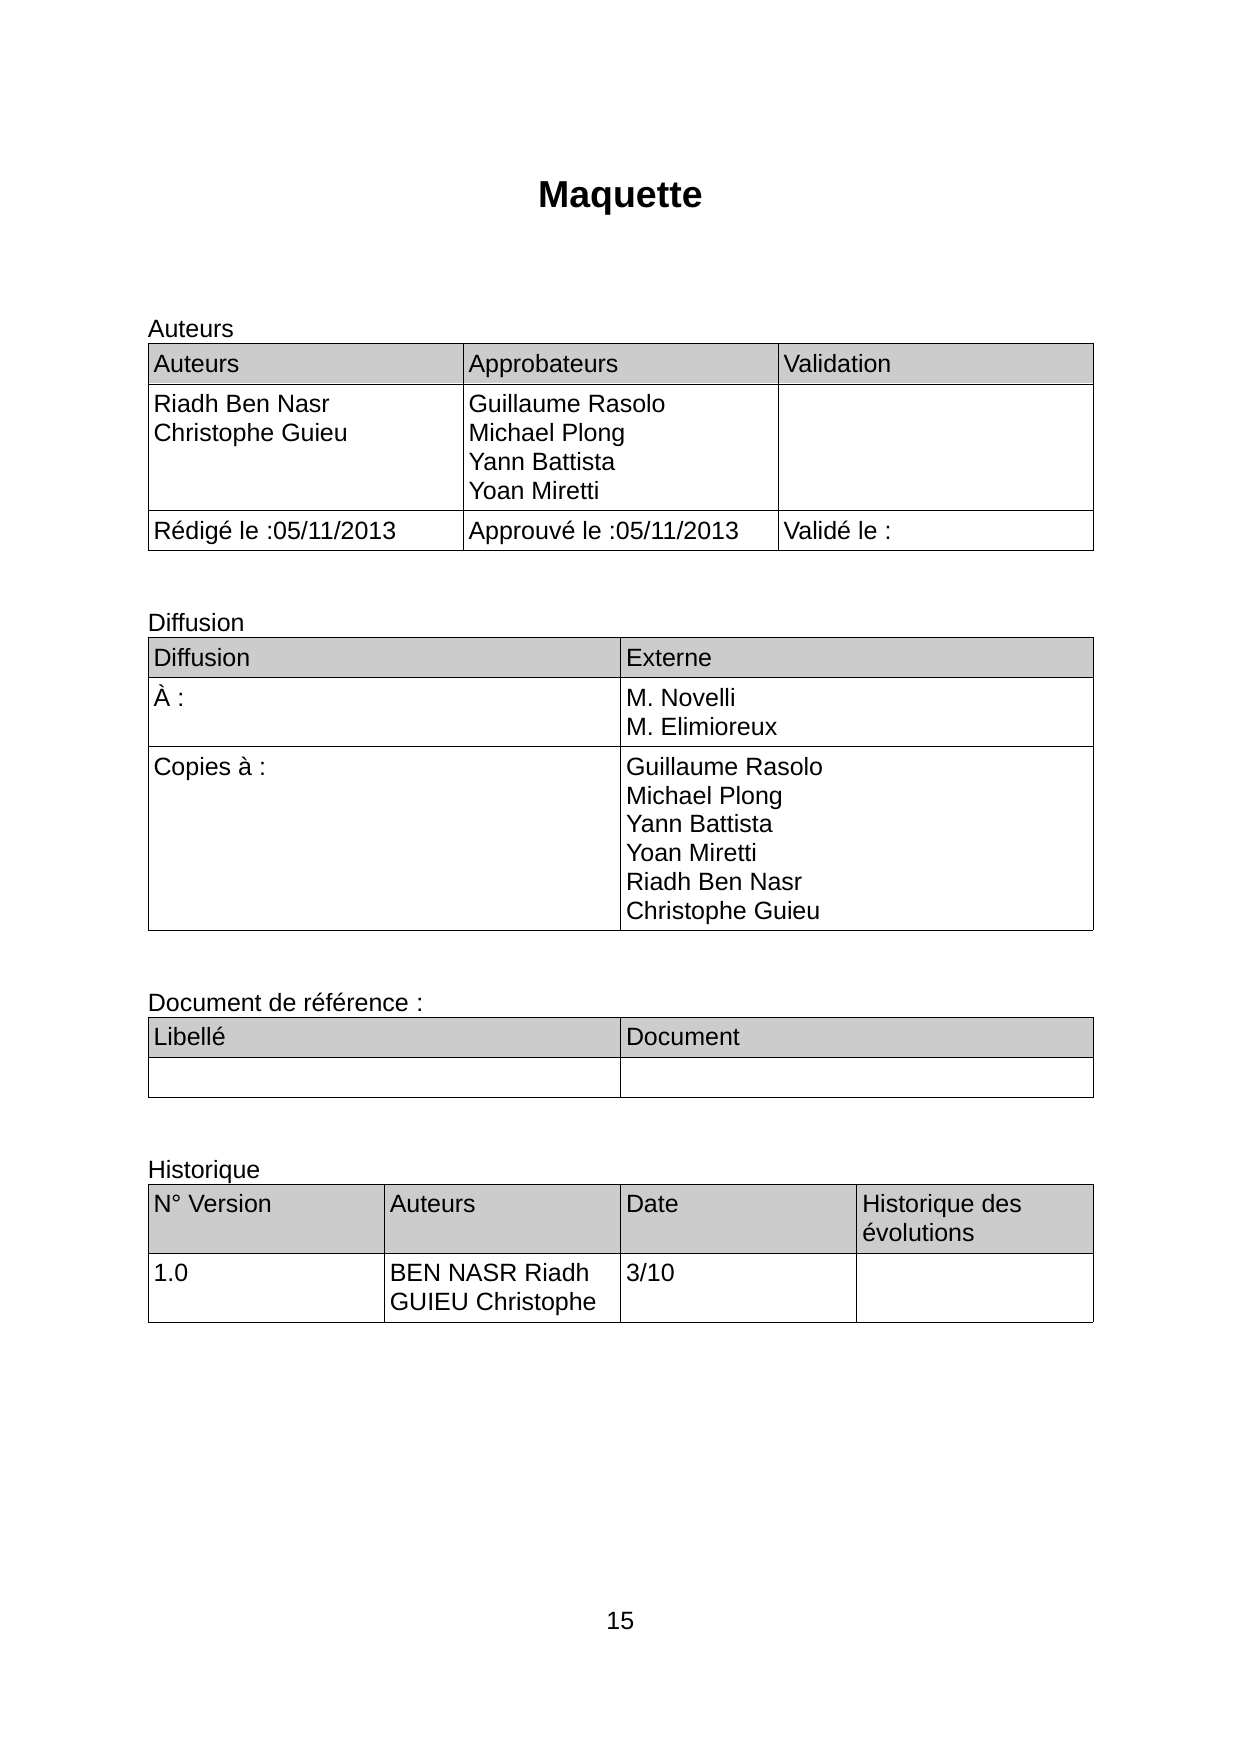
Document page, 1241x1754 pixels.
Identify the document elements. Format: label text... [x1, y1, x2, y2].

table_cell BEN NASR Riadh GUIEU Christophe [385, 1254, 620, 1322]
text Document de référence : [148, 988, 1093, 1017]
table_cell Guillaume Rasolo Michael Plong Yann Battista Yoan Miretti [464, 385, 778, 510]
table_cell [857, 1254, 1093, 1322]
table_cell Guillaume Rasolo Michael Plong Yann Battista Yoan Miretti Riadh Ben Nasr Christophe Guieu [621, 747, 1093, 930]
table_header Auteurs [385, 1185, 620, 1253]
table_header Date [621, 1185, 856, 1253]
subtitle Maquette [148, 173, 1093, 216]
table_header N° Version [149, 1185, 384, 1253]
table_header Approbateurs [464, 344, 778, 383]
table_cell [779, 385, 1093, 510]
table_cell 1.0 [149, 1254, 384, 1322]
table_header Historique des évolutions [857, 1185, 1093, 1253]
table_cell Riadh Ben Nasr Christophe Guieu [149, 385, 463, 510]
table_cell [149, 1058, 620, 1097]
table_header Auteurs [149, 344, 463, 383]
table_cell Validé le : [779, 511, 1093, 550]
table_header Externe [621, 638, 1093, 677]
text Diffusion [148, 608, 1093, 637]
table_header Libellé [149, 1018, 620, 1057]
table_cell À : [149, 678, 620, 746]
table_cell 3/10 [621, 1254, 856, 1322]
table_cell Copies à : [149, 747, 620, 930]
text Historique [148, 1155, 1093, 1183]
table_header Document [621, 1018, 1093, 1057]
text Auteurs [148, 314, 1093, 343]
table_cell M. Novelli M. Elimioreux [621, 678, 1093, 746]
table_cell Approuvé le :05/11/2013 [464, 511, 778, 550]
table_cell [621, 1058, 1093, 1097]
table_header Diffusion [149, 638, 620, 677]
table_header Validation [779, 344, 1093, 383]
table_cell Rédigé le :05/11/2013 [149, 511, 463, 550]
